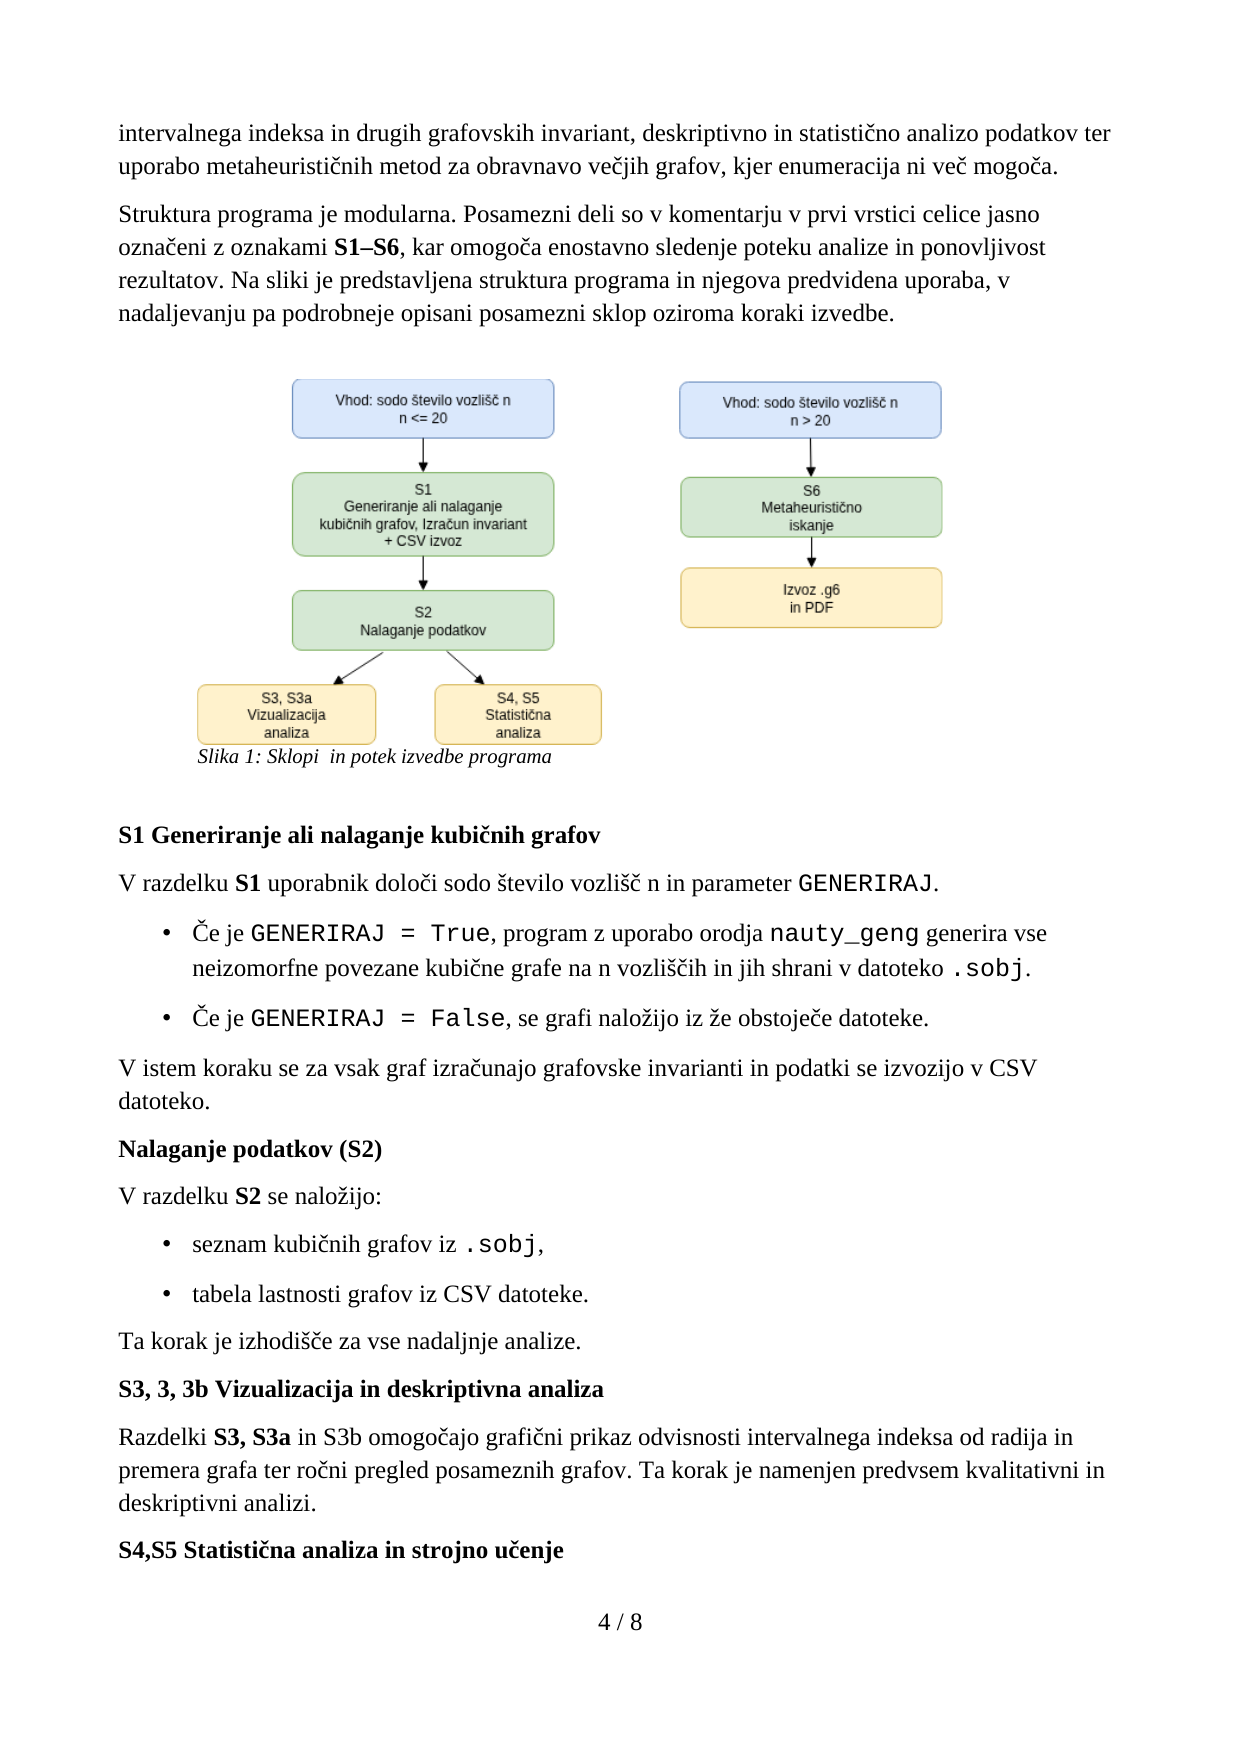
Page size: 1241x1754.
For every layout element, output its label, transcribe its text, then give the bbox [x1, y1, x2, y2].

text S3, 3, 3b Vizualizacija in deskriptivna analiza [118, 1374, 1122, 1403]
list tabela lastnosti grafov iz CSV datoteke. [162, 1279, 1122, 1308]
text intervalnega indeksa in drugih grafovskih invariant, deskriptivno in statistično analizo podatkov ter uporabo metaheurističnih metod za obravnavo večjih grafov, kjer enumeracija ni več mogoča. [118, 118, 1122, 180]
text Razdelki S3, S3a in S3b omogočajo grafični prikaz odvisnosti intervalnega indeksa od radija in premera grafa ter ročni pregled posameznih grafov. Ta korak je namenjen predvsem kvalitativni in deskriptivni analizi. [118, 1422, 1122, 1516]
text V istem koraku se za vsak graf izračunajo grafovske invarianti in podatki se izvozijo v CSV datoteko. [118, 1053, 1122, 1115]
list Če je GENERIRAJ = False, se grafi naložijo iz že obstoječe datoteke. [162, 1003, 1122, 1034]
picture [197, 379, 943, 745]
text S1 Generiranje ali nalaganje kubičnih grafov [118, 820, 1122, 849]
text Struktura programa je modularna. Posamezni deli so v komentarju v prvi vrstici celice jasno označeni z oznakami S1–S6, kar omogoča enostavno sledenje poteku analize in ponovljivost rezultatov. Na sliki je predstavljena struktura programa in njegova predvidena uporaba, v nadaljevanju pa podrobneje opisani posamezni sklop oziroma koraki izvedbe. [118, 199, 1122, 327]
text S4,S5 Statistična analiza in strojno učenje [118, 1535, 1122, 1564]
text V razdelku S2 se naložijo: [118, 1181, 1122, 1210]
list seznam kubičnih grafov iz .sobj, [162, 1229, 1122, 1260]
text Nalaganje podatkov (S2) [118, 1134, 1122, 1162]
list Če je GENERIRAJ = True, program z uporabo orodja nauty_geng generira vse neizomorfne povezane kubične grafe na n vozliščih in jih shrani v datoteko .sobj. [162, 918, 1122, 984]
text Ta korak je izhodišče za vse nadaljnje analize. [118, 1326, 1122, 1355]
text Slika 1: Sklopi in potek izvedbe programa [197, 745, 942, 768]
text V razdelku S1 uporabnik določi sodo število vozlišč n in parameter GENERIRAJ. [118, 868, 1122, 899]
